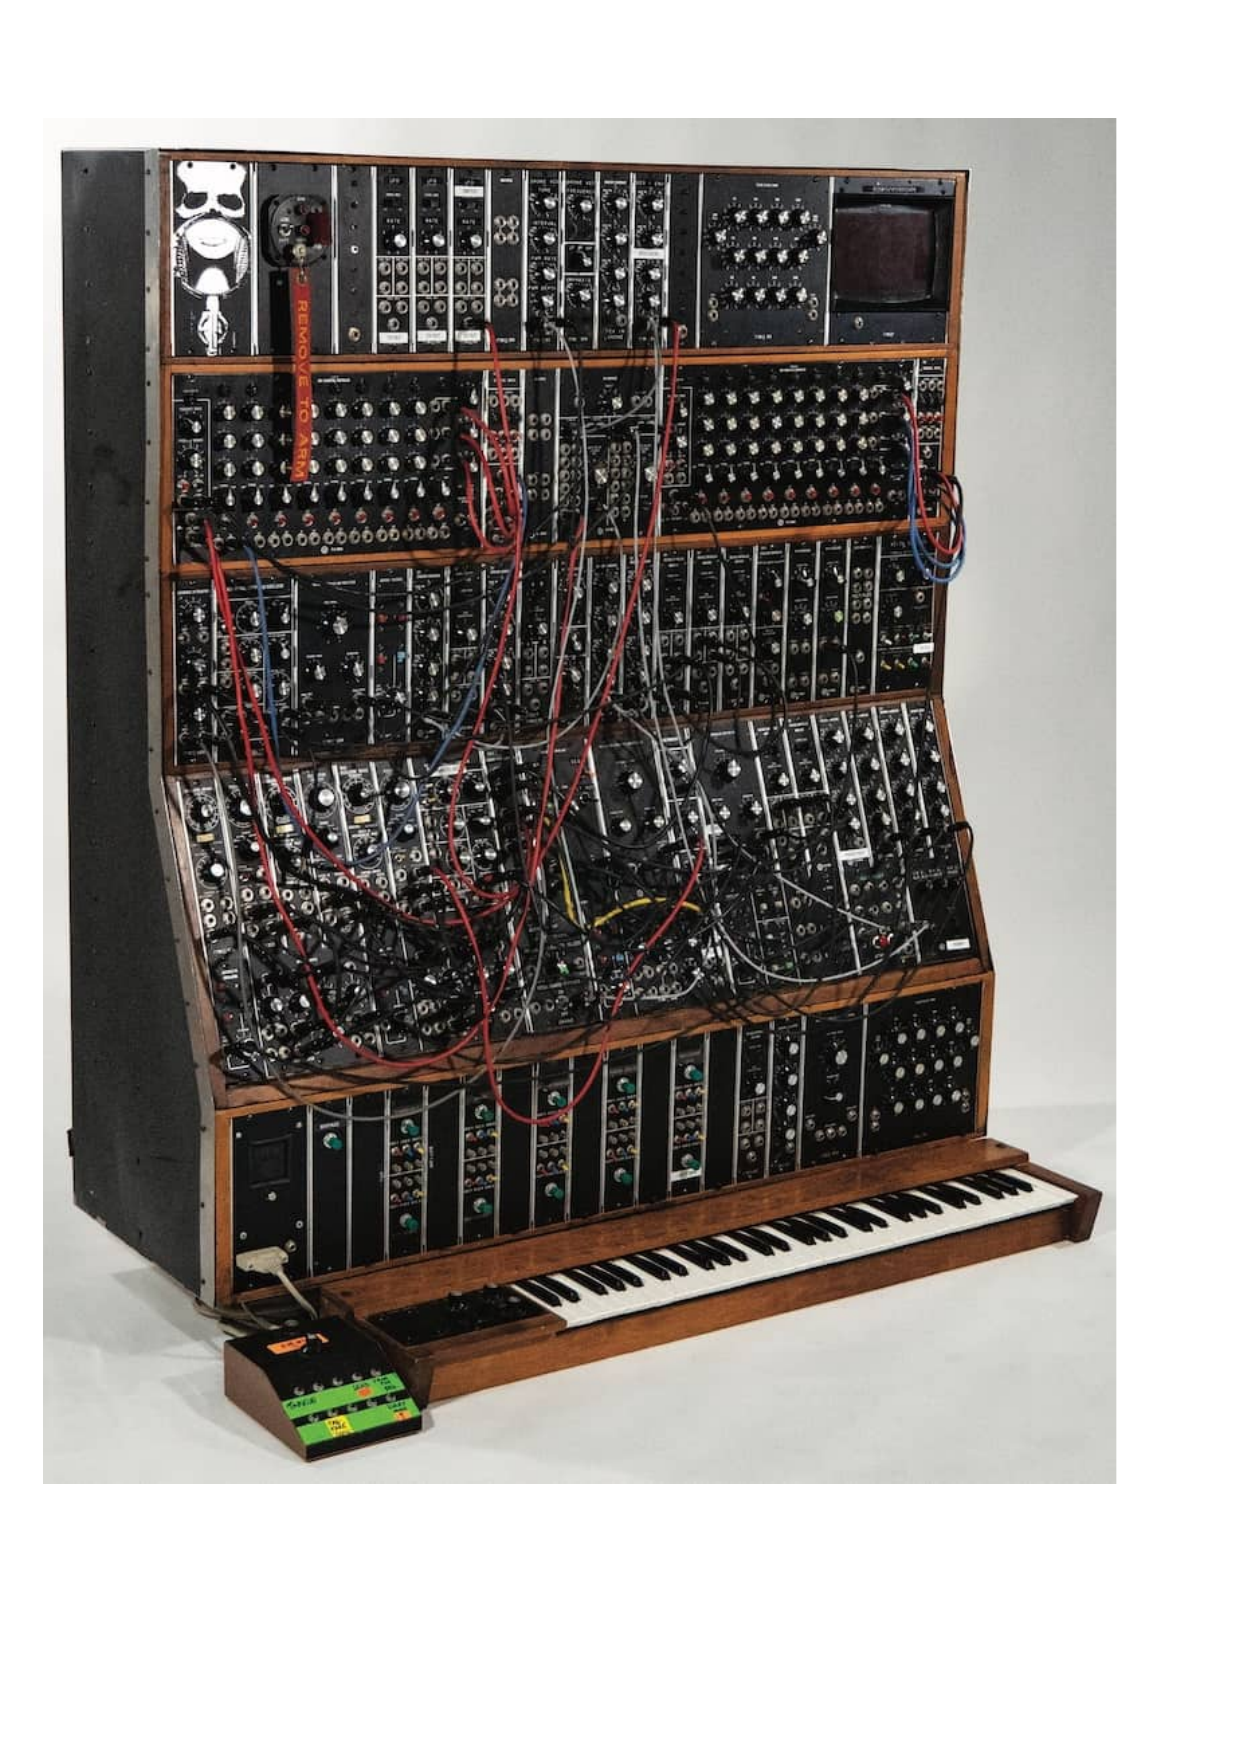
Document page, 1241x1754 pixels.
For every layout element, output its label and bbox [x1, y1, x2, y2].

picture [43, 118, 1117, 1484]
